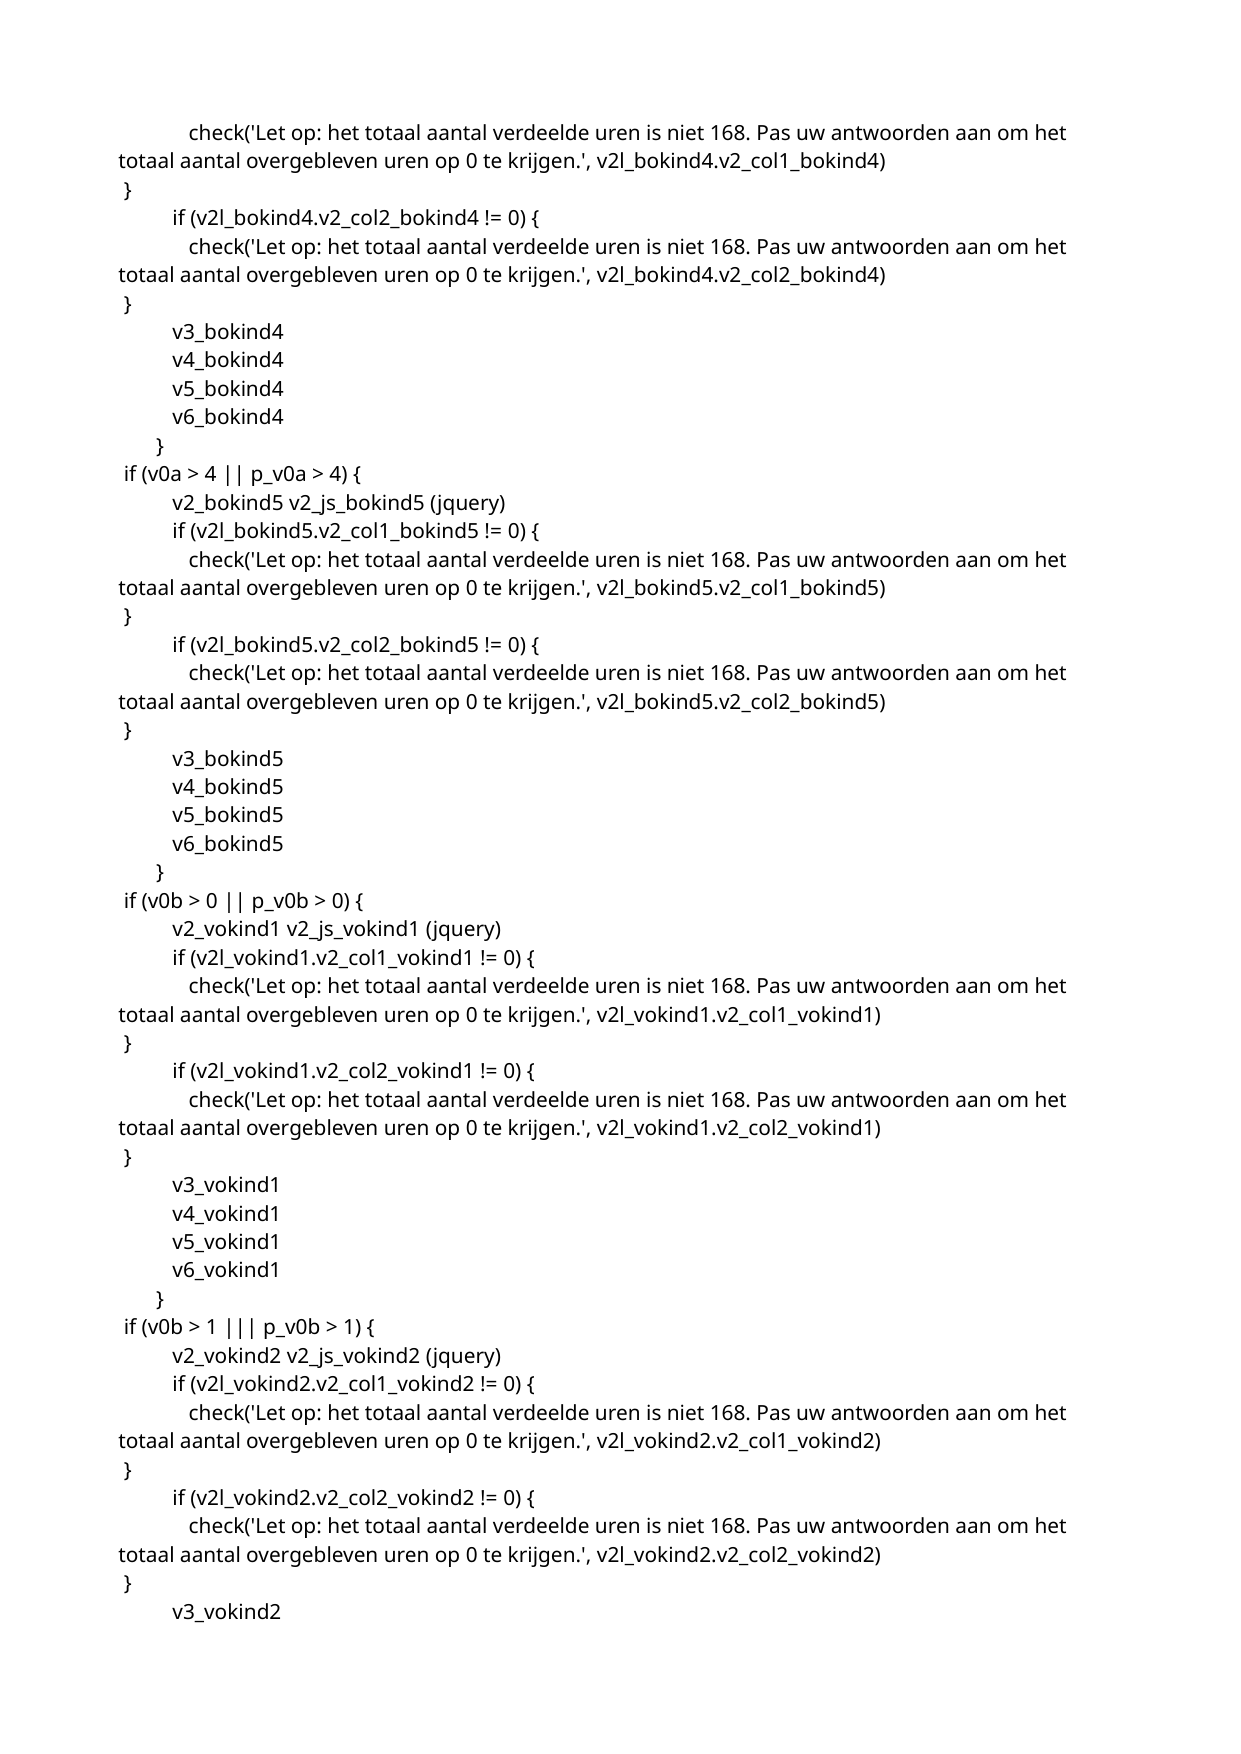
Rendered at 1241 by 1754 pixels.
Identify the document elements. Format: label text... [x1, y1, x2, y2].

text if (v2l_vokind1.v2_col1_vokind1 != 0) { [118, 943, 1122, 971]
text v6_bokind4 [118, 402, 1122, 431]
text } [118, 431, 1122, 459]
text } [118, 175, 1122, 203]
text if (v0b > 1 ||| p_v0b > 1) { [118, 1312, 1122, 1341]
text v5_vokind1 [118, 1227, 1122, 1256]
text v5_bokind4 [118, 374, 1122, 402]
text if (v2l_vokind1.v2_col2_vokind1 != 0) { [118, 1057, 1122, 1085]
text check('Let op: het totaal aantal verdeelde uren is niet 168. Pas uw antwoorden aan om het totaal aantal overgebleven uren op 0 te krijgen.', v2l_vokind2.v2_col1_vokind2) [118, 1398, 1122, 1455]
text } [118, 1284, 1122, 1312]
text v5_bokind5 [118, 801, 1122, 829]
text } [118, 1568, 1122, 1597]
text check('Let op: het totaal aantal verdeelde uren is niet 168. Pas uw antwoorden aan om het totaal aantal overgebleven uren op 0 te krijgen.', v2l_bokind5.v2_col1_bokind5) [118, 545, 1122, 602]
text if (v2l_bokind5.v2_col1_bokind5 != 0) { [118, 516, 1122, 545]
text v2_vokind1 v2_js_vokind1 (jquery) [118, 914, 1122, 943]
text v4_vokind1 [118, 1199, 1122, 1227]
text } [118, 857, 1122, 886]
text v3_vokind1 [118, 1170, 1122, 1199]
text v3_bokind4 [118, 317, 1122, 346]
text } [118, 289, 1122, 317]
text v2_bokind5 v2_js_bokind5 (jquery) [118, 488, 1122, 516]
text v2_vokind2 v2_js_vokind2 (jquery) [118, 1341, 1122, 1369]
text if (v2l_vokind2.v2_col1_vokind2 != 0) { [118, 1369, 1122, 1398]
text v4_bokind4 [118, 346, 1122, 374]
text } [118, 602, 1122, 630]
text v4_bokind5 [118, 772, 1122, 801]
text } [118, 1142, 1122, 1170]
text check('Let op: het totaal aantal verdeelde uren is niet 168. Pas uw antwoorden aan om het totaal aantal overgebleven uren op 0 te krijgen.', v2l_vokind1.v2_col2_vokind1) [118, 1085, 1122, 1142]
text if (v2l_bokind5.v2_col2_bokind5 != 0) { [118, 630, 1122, 658]
text if (v2l_vokind2.v2_col2_vokind2 != 0) { [118, 1483, 1122, 1512]
text } [118, 1455, 1122, 1483]
text check('Let op: het totaal aantal verdeelde uren is niet 168. Pas uw antwoorden aan om het totaal aantal overgebleven uren op 0 te krijgen.', v2l_vokind1.v2_col1_vokind1) [118, 971, 1122, 1028]
text } [118, 1028, 1122, 1057]
text if (v0b > 0 || p_v0b > 0) { [118, 886, 1122, 914]
text } [118, 715, 1122, 744]
text check('Let op: het totaal aantal verdeelde uren is niet 168. Pas uw antwoorden aan om het totaal aantal overgebleven uren op 0 te krijgen.', v2l_vokind2.v2_col2_vokind2) [118, 1512, 1122, 1568]
text v3_bokind5 [118, 744, 1122, 772]
text if (v0a > 4 || p_v0a > 4) { [118, 459, 1122, 488]
text check('Let op: het totaal aantal verdeelde uren is niet 168. Pas uw antwoorden aan om het totaal aantal overgebleven uren op 0 te krijgen.', v2l_bokind5.v2_col2_bokind5) [118, 658, 1122, 715]
text if (v2l_bokind4.v2_col2_bokind4 != 0) { [118, 203, 1122, 232]
text v3_vokind2 [118, 1597, 1122, 1625]
text v6_bokind5 [118, 829, 1122, 857]
text v6_vokind1 [118, 1256, 1122, 1284]
text check('Let op: het totaal aantal verdeelde uren is niet 168. Pas uw antwoorden aan om het totaal aantal overgebleven uren op 0 te krijgen.', v2l_bokind4.v2_col1_bokind4) [118, 118, 1122, 175]
text check('Let op: het totaal aantal verdeelde uren is niet 168. Pas uw antwoorden aan om het totaal aantal overgebleven uren op 0 te krijgen.', v2l_bokind4.v2_col2_bokind4) [118, 232, 1122, 289]
